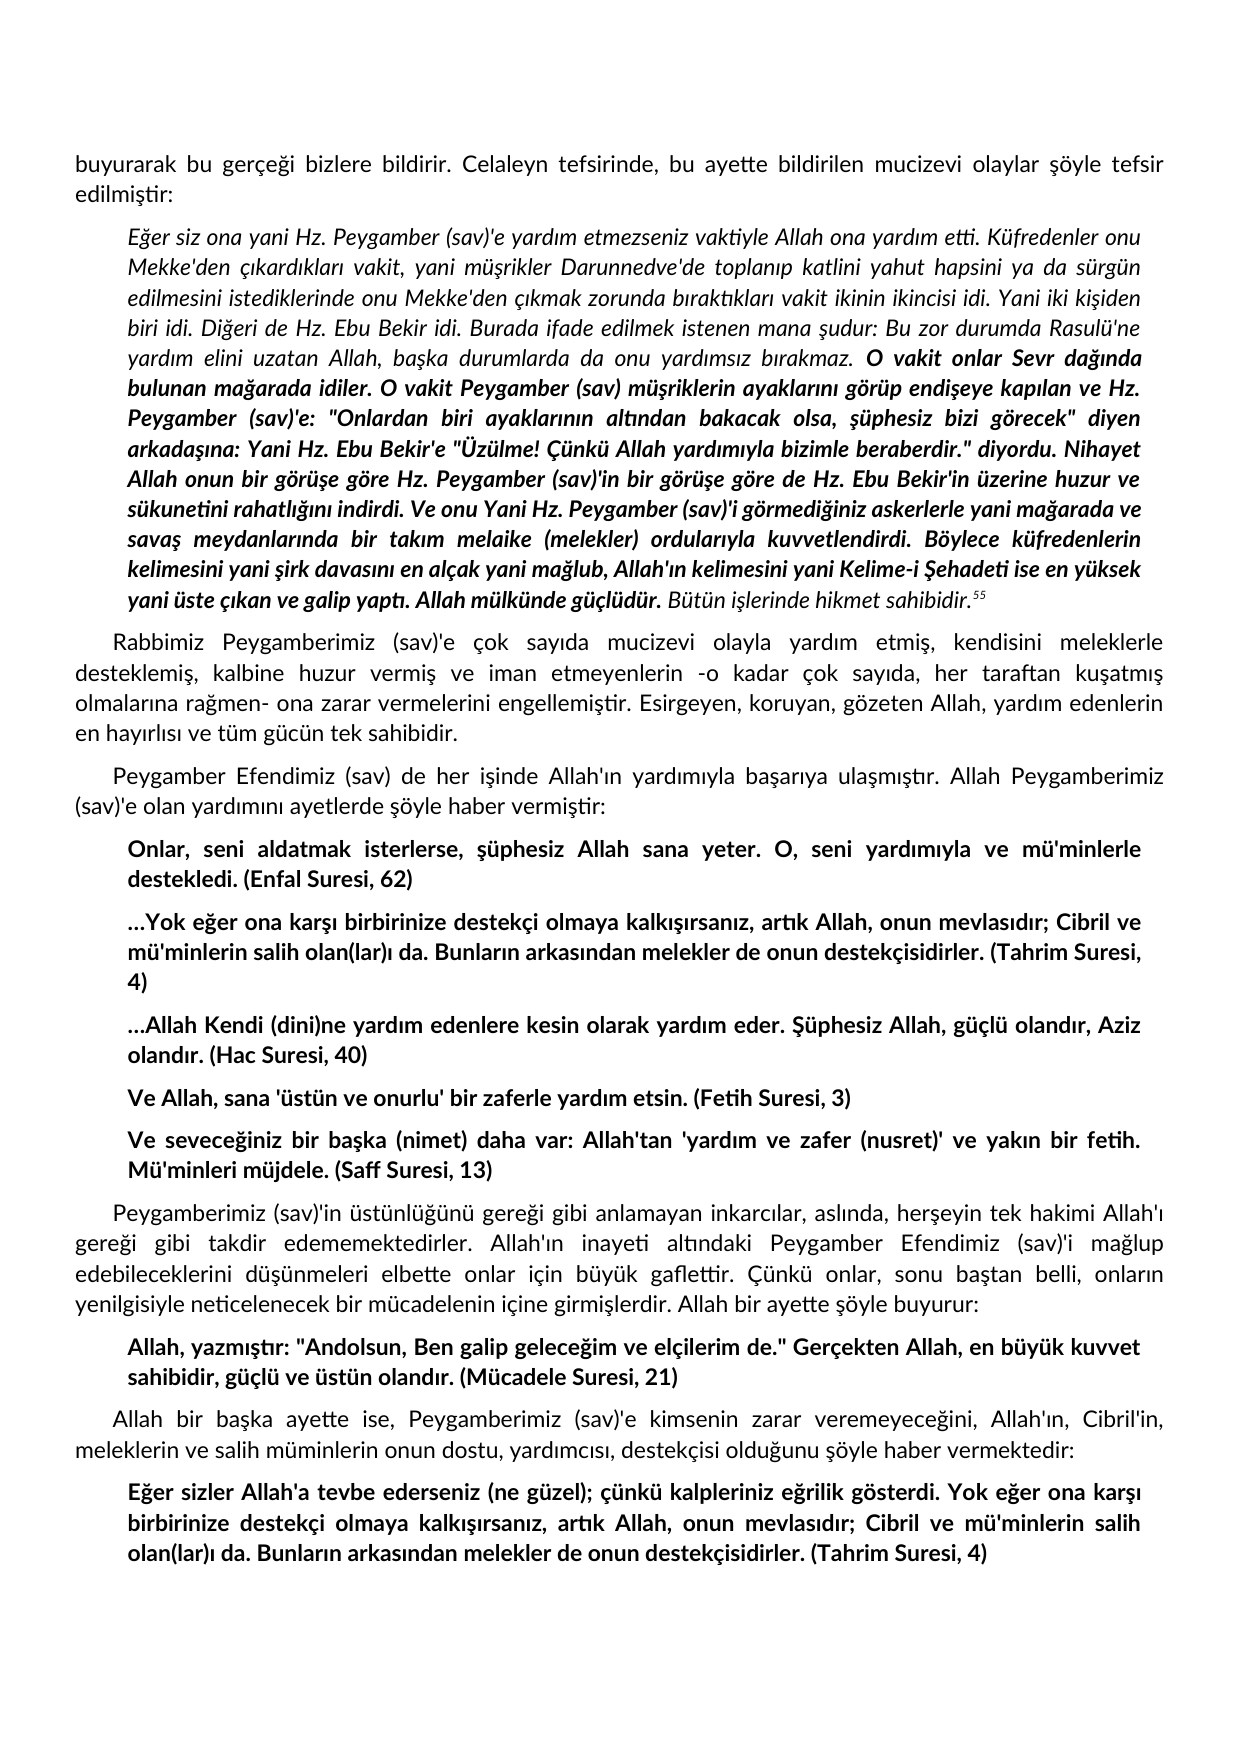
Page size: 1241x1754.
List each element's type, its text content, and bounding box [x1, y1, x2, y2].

text Allah, yazmıştır: "Andolsun, Ben galip geleceğim ve elçilerim de." Gerçekten Allah, en büyük kuvvet sahibidir, güçlü ve üstün olandır. (Mücadele Suresi, 21) [127, 1332, 1143, 1390]
text Peygamber Efendimiz (sav) de her işinde Allah'ın yardımıyla başarıya ulaşmıştır. Allah Peygamberimiz (sav)'e olan yardımını ayetlerde şöyle haber vermiştir: [75, 761, 1165, 819]
text Ve seveceğiniz bir başka (nimet) daha var: Allah'tan 'yardım ve zafer (nusret)' ve yakın bir fetih. Mü'minleri müjdele. (Saff Suresi, 13) [127, 1126, 1143, 1184]
text buyurarak bu gerçeği bizlere bildirir. Celaleyn tefsirinde, bu ayette bildirilen mucizevi olaylar şöyle tefsir edilmiştir: [75, 150, 1165, 208]
text Rabbimiz Peygamberimiz (sav)'e çok sayıda mucizevi olayla yardım etmiş, kendisini meleklerle desteklemiş, kalbine huzur vermiş ve iman etmeyenlerin -o kadar çok sayıda, her taraftan kuşatmış olmalarına rağmen- ona zarar vermelerini engellemiştir. Esirgeyen, koruyan, gözeten Allah, yardım edenlerin en hayırlısı ve tüm gücün tek sahibidir. [75, 628, 1165, 746]
text Ve Allah, sana 'üstün ve onurlu' bir zaferle yardım etsin. (Fetih Suresi, 3) [127, 1083, 1143, 1111]
text Allah bir başka ayette ise, Peygamberimiz (sav)'e kimsenin zarar veremeyeceğini, Allah'ın, Cibril'in, meleklerin ve salih müminlerin onun dostu, yardımcısı, destekçisi olduğunu şöyle haber vermektedir: [75, 1405, 1165, 1463]
text Eğer sizler Allah'a tevbe ederseniz (ne güzel); çünkü kalpleriniz eğrilik gösterdi. Yok eğer ona karşı birbirinize destekçi olmaya kalkışırsanız, artık Allah, onun mevlasıdır; Cibril ve mü'minlerin salih olan(lar)ı da. Bunların arkasından melekler de onun destekçisidirler. (Tahrim Suresi, 4) [127, 1478, 1143, 1566]
text …Yok eğer ona karşı birbirinize destekçi olmaya kalkışırsanız, artık Allah, onun mevlasıdır; Cibril ve mü'minlerin salih olan(lar)ı da. Bunların arkasından melekler de onun destekçisidirler. (Tahrim Suresi, 4) [127, 907, 1143, 995]
text Eğer siz ona yani Hz. Peygamber (sav)'e yardım etmezseniz vaktiyle Allah ona yardım etti. Küfredenler onu Mekke'den çıkardıkları vakit, yani müşrikler Darunnedve'de toplanıp katlini yahut hapsini ya da sürgün edilmesini istediklerinde onu Mekke'den çıkmak zorunda bıraktıkları vakit ikinin ikincisi idi. Yani iki kişiden biri idi. Diğeri de Hz. Ebu Bekir idi. Burada ifade edilmek istenen mana şudur: Bu zor durumda Rasulü'ne yardım elini uzatan Allah, başka durumlarda da onu yardımsız bırakmaz. O vakit onlar Sevr dağında bulunan mağarada idiler. O vakit Peygamber (sav) müşriklerin ayaklarını görüp endişeye kapılan ve Hz. Peygamber (sav)'e: "Onlardan biri ayaklarının altından bakacak olsa, şüphesiz bizi görecek" diyen arkadaşına: Yani Hz. Ebu Bekir'e "Üzülme! Çünkü Allah yardımıyla bizimle beraberdir." diyordu. Nihayet Allah onun bir görüşe göre Hz. Peygamber (sav)'in bir görüşe göre de Hz. Ebu Bekir'in üzerine huzur ve sükunetini rahatlığını indirdi. Ve onu Yani Hz. Peygamber (sav)'i görmediğiniz askerlerle yani mağarada ve savaş meydanlarında bir takım melaike (melekler) ordularıyla kuvvetlendirdi. Böylece küfredenlerin kelimesini yani şirk davasını en alçak yani mağlub, Allah'ın kelimesini yani Kelime-i Şehadeti ise en yüksek yani üste çıkan ve galip yaptı. Allah mülkünde güçlüdür. Bütün işlerinde hikmet sahibidir.55 [127, 223, 1143, 613]
text Onlar, seni aldatmak isterlerse, şüphesiz Allah sana yeter. O, seni yardımıyla ve mü'minlerle destekledi. (Enfal Suresi, 62) [127, 834, 1143, 892]
text Peygamberimiz (sav)'in üstünlüğünü gereği gibi anlamayan inkarcılar, aslında, herşeyin tek hakimi Allah'ı gereği gibi takdir edememektedirler. Allah'ın inayeti altındaki Peygamber Efendimiz (sav)'i mağlup edebileceklerini düşünmeleri elbette onlar için büyük gaflettir. Çünkü onlar, sonu baştan belli, onların yenilgisiyle neticelenecek bir mücadelenin içine girmişlerdir. Allah bir ayette şöyle buyurur: [75, 1199, 1165, 1317]
text …Allah Kendi (dini)ne yardım edenlere kesin olarak yardım eder. Şüphesiz Allah, güçlü olandır, Aziz olandır. (Hac Suresi, 40) [127, 1010, 1143, 1068]
